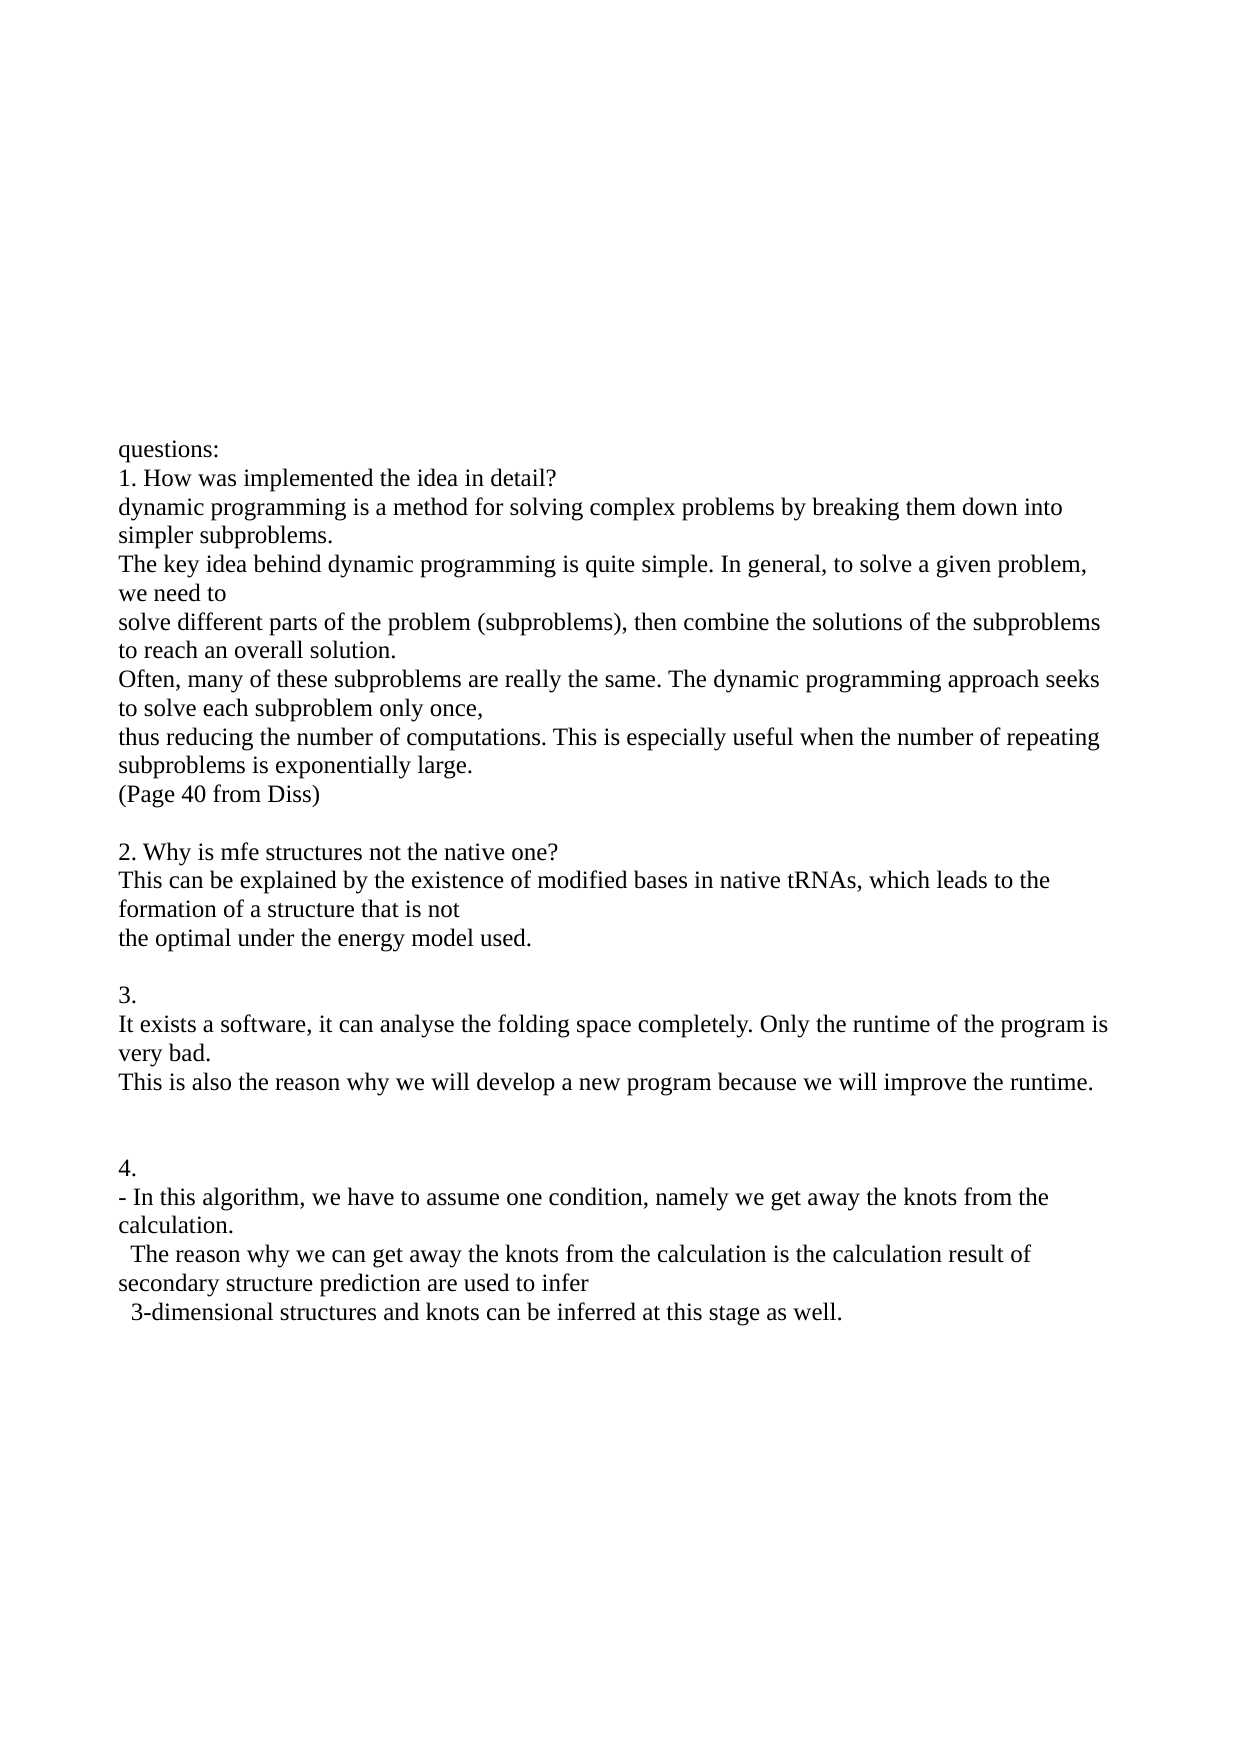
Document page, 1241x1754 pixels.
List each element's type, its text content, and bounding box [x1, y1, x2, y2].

text 3. [118, 981, 1122, 1009]
text solve different parts of the problem (subproblems), then combine the solutions of the subproblems to reach an overall solution. [118, 607, 1122, 664]
text The reason why we can get away the knots from the calculation is the calculation result of secondary structure prediction are used to infer [118, 1239, 1122, 1297]
text thus reducing the number of computations. This is especially useful when the number of repeating subproblems is exponentially large. [118, 722, 1122, 779]
text The key idea behind dynamic programming is quite simple. In general, to solve a given problem, we need to [118, 549, 1122, 607]
text 2. Why is mfe structures not the native one? [118, 837, 1122, 866]
text Often, many of these subproblems are really the same. The dynamic programming approach seeks to solve each subproblem only once, [118, 664, 1122, 722]
text dynamic programming is a method for solving complex problems by breaking them down into simpler subproblems. [118, 492, 1122, 549]
text 3-dimensional structures and knots can be inferred at this stage as well. [118, 1297, 1122, 1326]
text This can be explained by the existence of modified bases in native tRNAs, which leads to the formation of a structure that is not [118, 866, 1122, 923]
text questions: [118, 434, 1122, 463]
text It exists a software, it can analyse the folding space completely. Only the runtime of the program is very bad. [118, 1009, 1122, 1067]
text the optimal under the energy model used. [118, 923, 1122, 952]
text 4. [118, 1153, 1122, 1182]
text This is also the reason why we will develop a new program because we will improve the runtime. [118, 1067, 1122, 1096]
text (Page 40 from Diss) [118, 779, 1122, 808]
text 1. How was implemented the idea in detail? [118, 463, 1122, 492]
text - In this algorithm, we have to assume one condition, namely we get away the knots from the calculation. [118, 1182, 1122, 1239]
